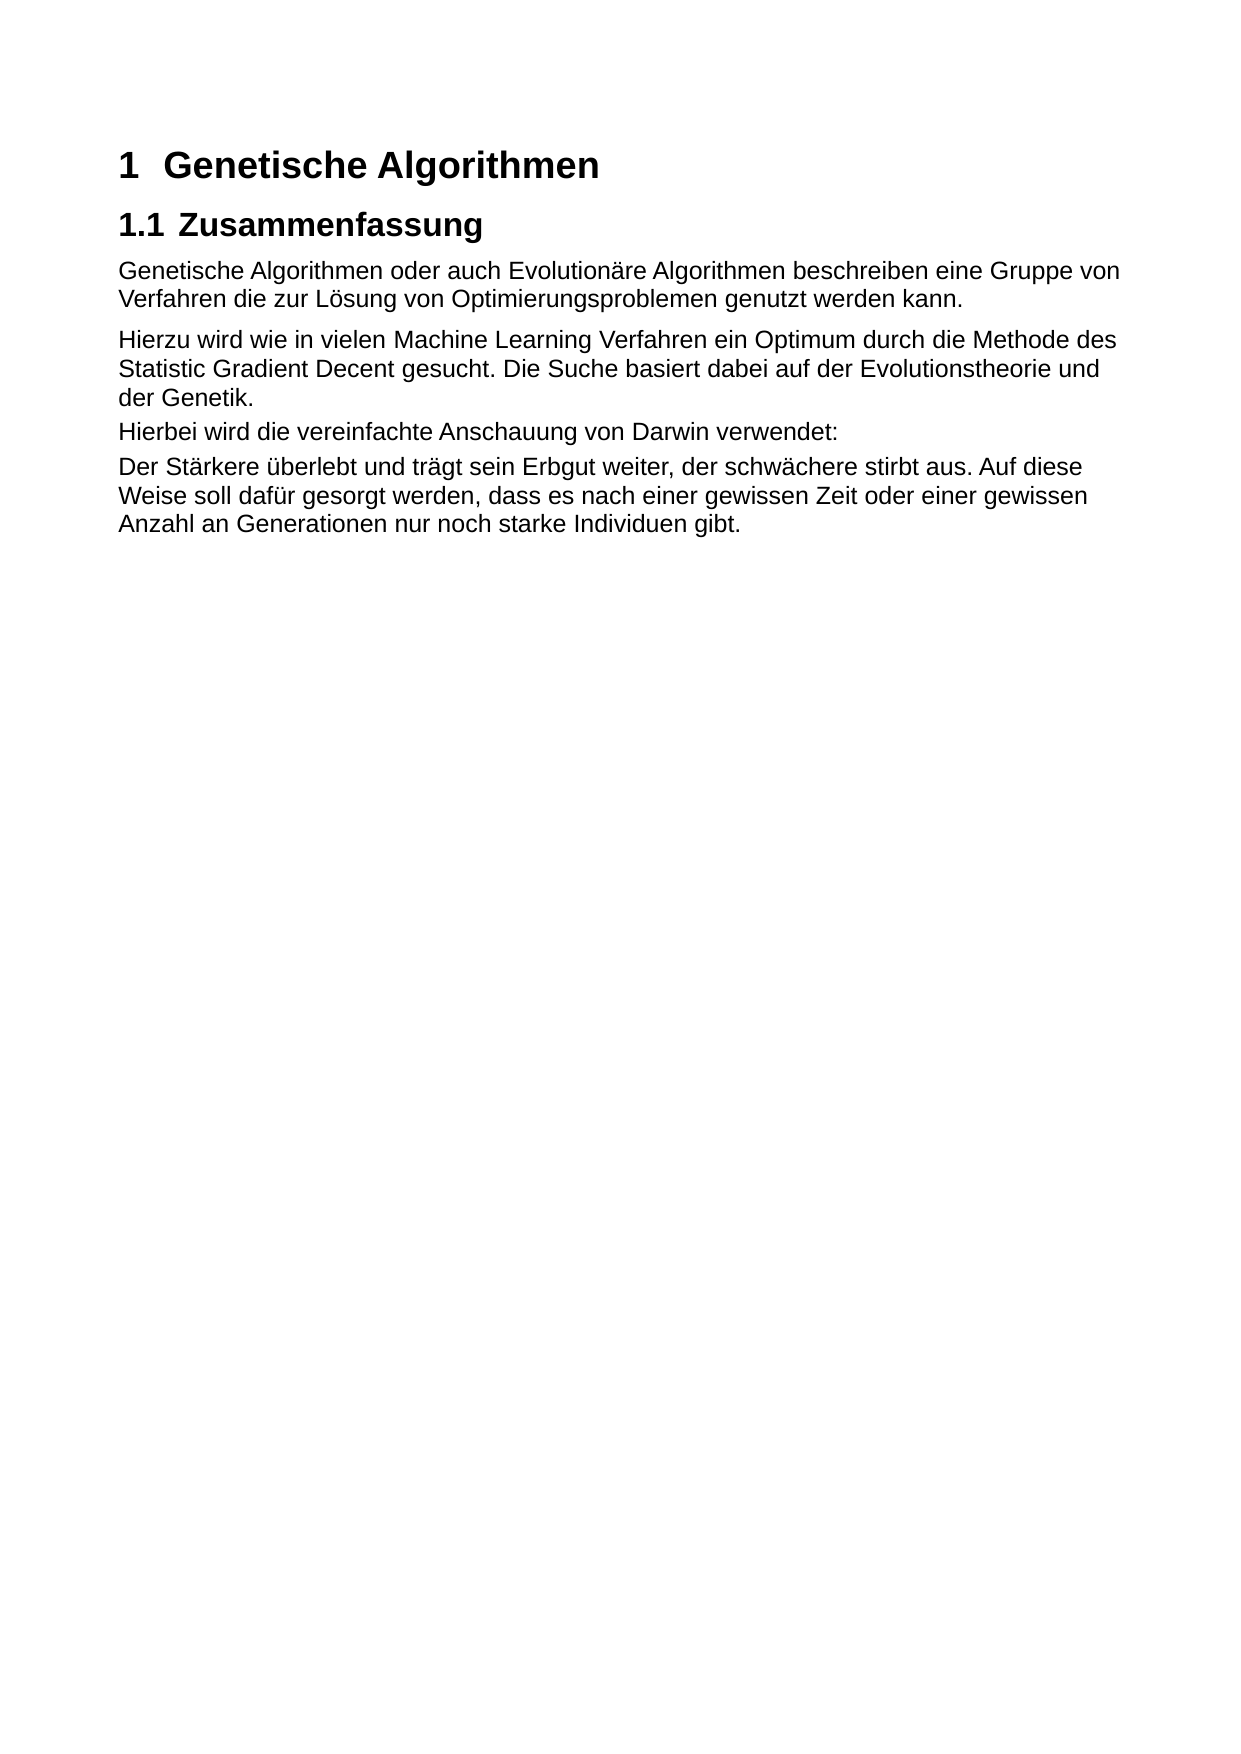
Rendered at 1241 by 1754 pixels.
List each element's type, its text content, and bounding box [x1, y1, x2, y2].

subtitle Genetische Algorithmen [118, 143, 1122, 187]
text Der Stärkere überlebt und trägt sein Erbgut weiter, der schwächere stirbt aus. Auf diese Weise soll dafür gesorgt werden, dass es nach einer gewissen Zeit oder einer gewissen Anzahl an Generationen nur noch starke Individuen gibt. [118, 452, 1122, 538]
text Genetische Algorithmen oder auch Evolutionäre Algorithmen beschreiben eine Gruppe von Verfahren die zur Lösung von Optimierungsproblemen genutzt werden kann. [118, 256, 1122, 313]
subtitle Zusammenfassung [118, 205, 1122, 244]
text Hierbei wird die vereinfachte Anschauung von Darwin verwendet: [118, 417, 1122, 446]
text Hierzu wird wie in vielen Machine Learning Verfahren ein Optimum durch die Methode des Statistic Gradient Decent gesucht. Die Suche basiert dabei auf der Evolutionstheorie und der Genetik. [118, 325, 1122, 411]
